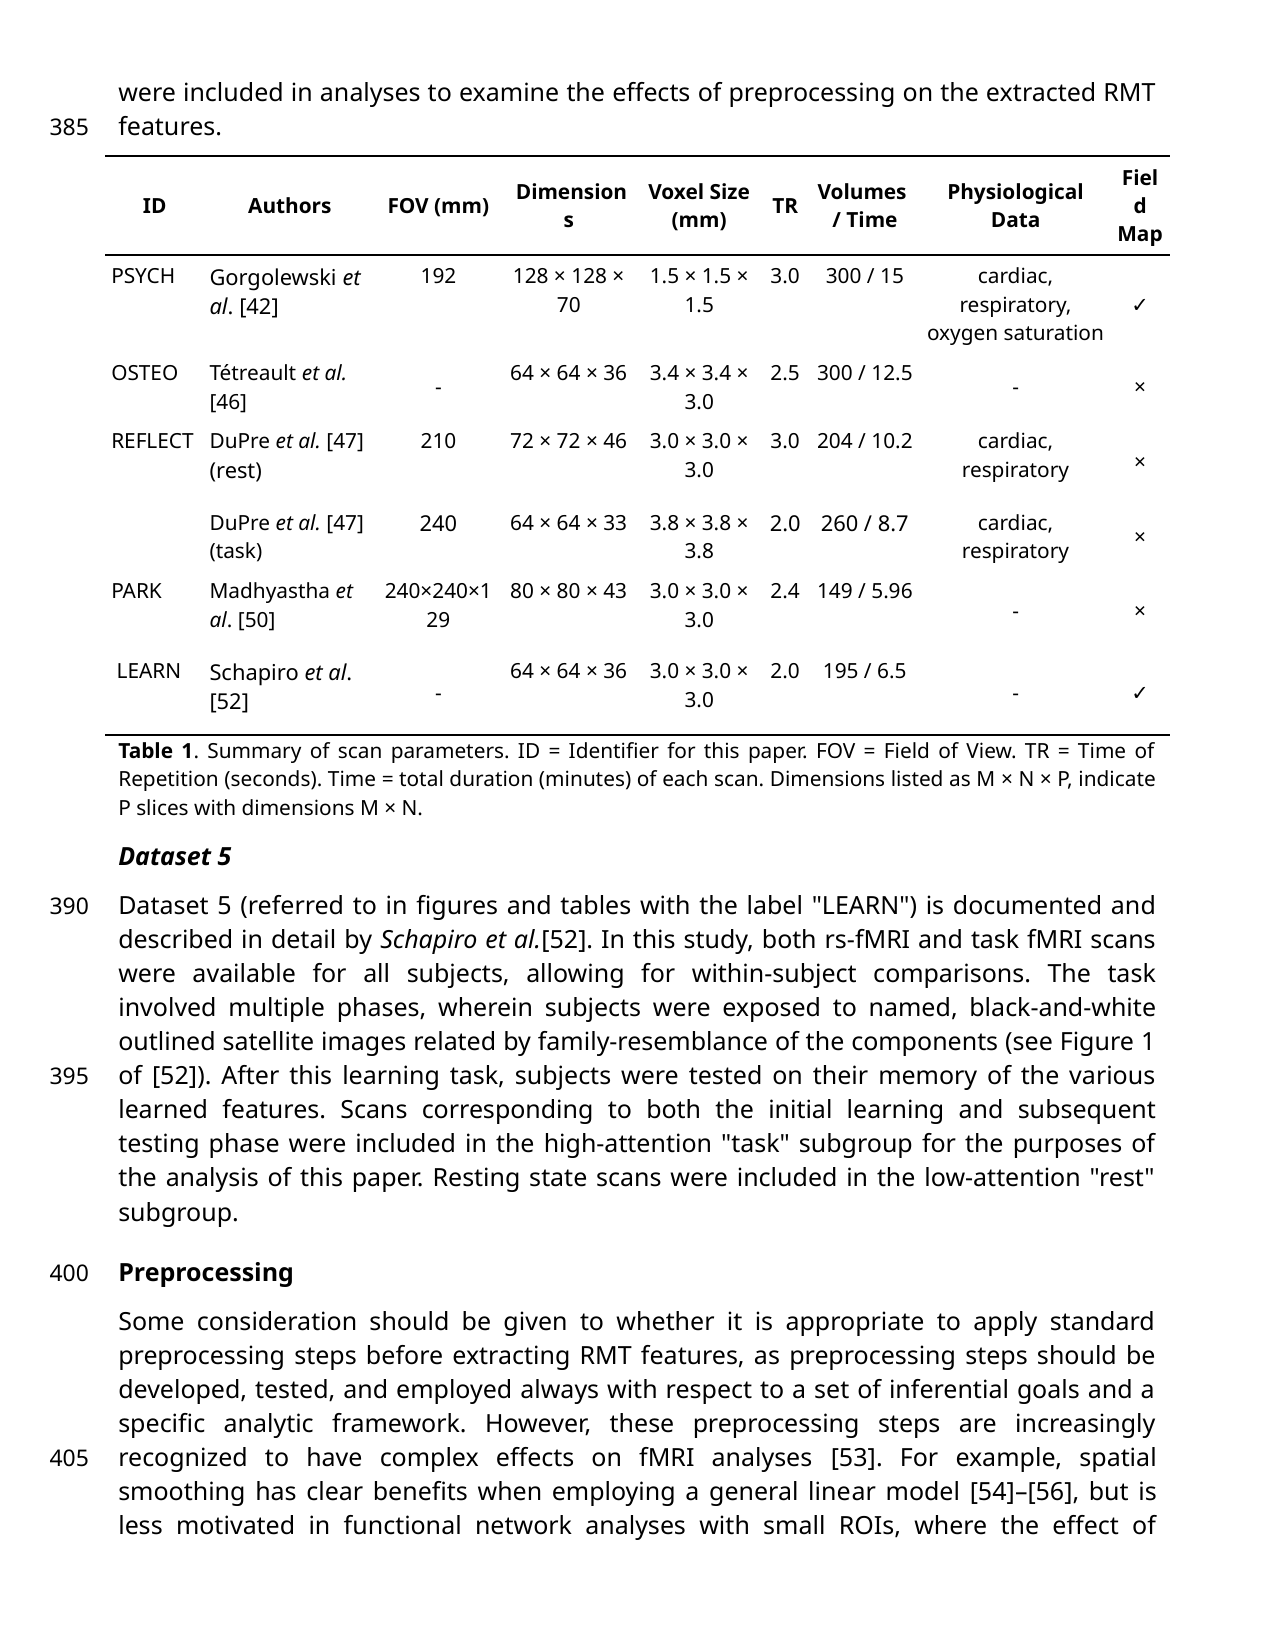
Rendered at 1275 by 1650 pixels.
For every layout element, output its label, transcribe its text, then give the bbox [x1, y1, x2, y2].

table_cell PARK [105, 571, 204, 651]
table_cell 1.5 × 1.5 × 1.5 [636, 256, 761, 353]
table_header Dimensions [501, 157, 636, 254]
table_cell 240 [376, 503, 501, 571]
table_cell 2.0 [761, 651, 808, 734]
table_cell × [1110, 571, 1170, 651]
table_cell 3.8 × 3.8 × 3.8 [636, 503, 761, 571]
text Some consideration should be given to whether it is appropriate to apply standard preprocessing steps before extracting RMT features, as preprocessing steps should be developed, tested, and employed always with respect to a set of inferential goals and a specific analytic framework. However, these preprocessing steps are increasingly recognized to have complex effects on fMRI analyses [53]. For example, spatial smoothing has clear benefits when employing a general linear model [54]–[56], but is less motivated in functional network analyses with small ROIs, where the effect of [118, 1304, 1157, 1542]
table_cell 3.0 × 3.0 × 3.0 [636, 421, 761, 502]
table_cell × [1110, 353, 1170, 421]
table_cell 3.0 × 3.0 × 3.0 [636, 651, 761, 734]
table_cell DuPre et al. [47] (task) [204, 503, 376, 571]
table_header TR [761, 157, 808, 254]
table_header Physiological Data [921, 157, 1110, 254]
table_cell 3.0 × 3.0 × 3.0 [636, 571, 761, 651]
table_cell cardiac, respiratory [921, 421, 1110, 502]
table_header Field Map [1110, 157, 1170, 254]
table_cell ✓ [1110, 256, 1170, 353]
table_header Authors [204, 157, 376, 254]
table_cell cardiac, respiratory, oxygen saturation [921, 256, 1110, 353]
table_cell 64 × 64 × 33 [501, 503, 636, 571]
subtitle Preprocessing [118, 1255, 1157, 1289]
table_cell × [1110, 421, 1170, 502]
text Table 1. Summary of scan parameters. ID = Identifier for this paper. FOV = Field of View. TR = Time of Repetition (seconds). Time = total duration (minutes) of each scan. Dimensions listed as M × N × P, indicate P slices with dimensions M × N. [118, 736, 1157, 821]
table_cell OSTEO [105, 353, 204, 421]
table_cell REFLECT [105, 421, 204, 502]
table_cell 192 [376, 256, 501, 353]
table_cell 80 × 80 × 43 [501, 571, 636, 651]
table_header FOV (mm) [376, 157, 501, 254]
table_cell 2.4 [761, 571, 808, 651]
table_cell - [376, 651, 501, 734]
table_cell [105, 503, 204, 571]
table_header Volumes / Time [808, 157, 921, 254]
table_cell 240×240×129 [376, 571, 501, 651]
table_cell Madhyastha et al. [50] [204, 571, 376, 651]
table_cell Schapiro et al. [52] [204, 651, 376, 734]
table_cell 2.5 [761, 353, 808, 421]
table_header ID [105, 157, 204, 254]
subtitle Dataset 5 [118, 839, 1157, 873]
table_cell Tétreault et al. [46] [204, 353, 376, 421]
text were included in analyses to examine the effects of preprocessing on the extracted RMT features. [118, 75, 1157, 143]
table_cell 128 × 128 × 70 [501, 256, 636, 353]
table_cell 260 / 8.7 [808, 503, 921, 571]
table_cell 3.0 [761, 256, 808, 353]
table_cell 300 / 12.5 [808, 353, 921, 421]
table_cell ✓ [1110, 651, 1170, 734]
table_cell PSYCH [105, 256, 204, 353]
table_cell × [1110, 503, 1170, 571]
table_header Voxel Size (mm) [636, 157, 761, 254]
table_cell 149 / 5.96 [808, 571, 921, 651]
table_cell 3.4 × 3.4 × 3.0 [636, 353, 761, 421]
table_cell - [376, 353, 501, 421]
table_cell - [921, 571, 1110, 651]
table_cell 64 × 64 × 36 [501, 651, 636, 734]
table_cell 2.0 [761, 503, 808, 571]
table_cell 195 / 6.5 [808, 651, 921, 734]
table_cell 3.0 [761, 421, 808, 502]
table_cell LEARN [105, 651, 204, 734]
table_cell 64 × 64 × 36 [501, 353, 636, 421]
table_cell - [921, 651, 1110, 734]
text Dataset 5 (referred to in figures and tables with the label "LEARN") is documented and described in detail by Schapiro et al.[52]. In this study, both rs-fMRI and task fMRI scans were available for all subjects, allowing for within-subject comparisons. The task involved multiple phases, wherein subjects were exposed to named, black-and-white outlined satellite images related by family-resemblance of the components (see Figure 1 of [52]). After this learning task, subjects were tested on their memory of the various learned features. Scans corresponding to both the initial learning and subsequent testing phase were included in the high-attention "task" subgroup for the purposes of the analysis of this paper. Resting state scans were included in the low-attention "rest" subgroup. [118, 888, 1157, 1228]
table_cell - [921, 353, 1110, 421]
table_cell 300 / 15 [808, 256, 921, 353]
table_cell 204 / 10.2 [808, 421, 921, 502]
table_cell DuPre et al. [47] (rest) [204, 421, 376, 502]
table_cell Gorgolewski et al. [42] [204, 256, 376, 353]
table_cell 210 [376, 421, 501, 502]
table_cell 72 × 72 × 46 [501, 421, 636, 502]
table_cell cardiac, respiratory [921, 503, 1110, 571]
